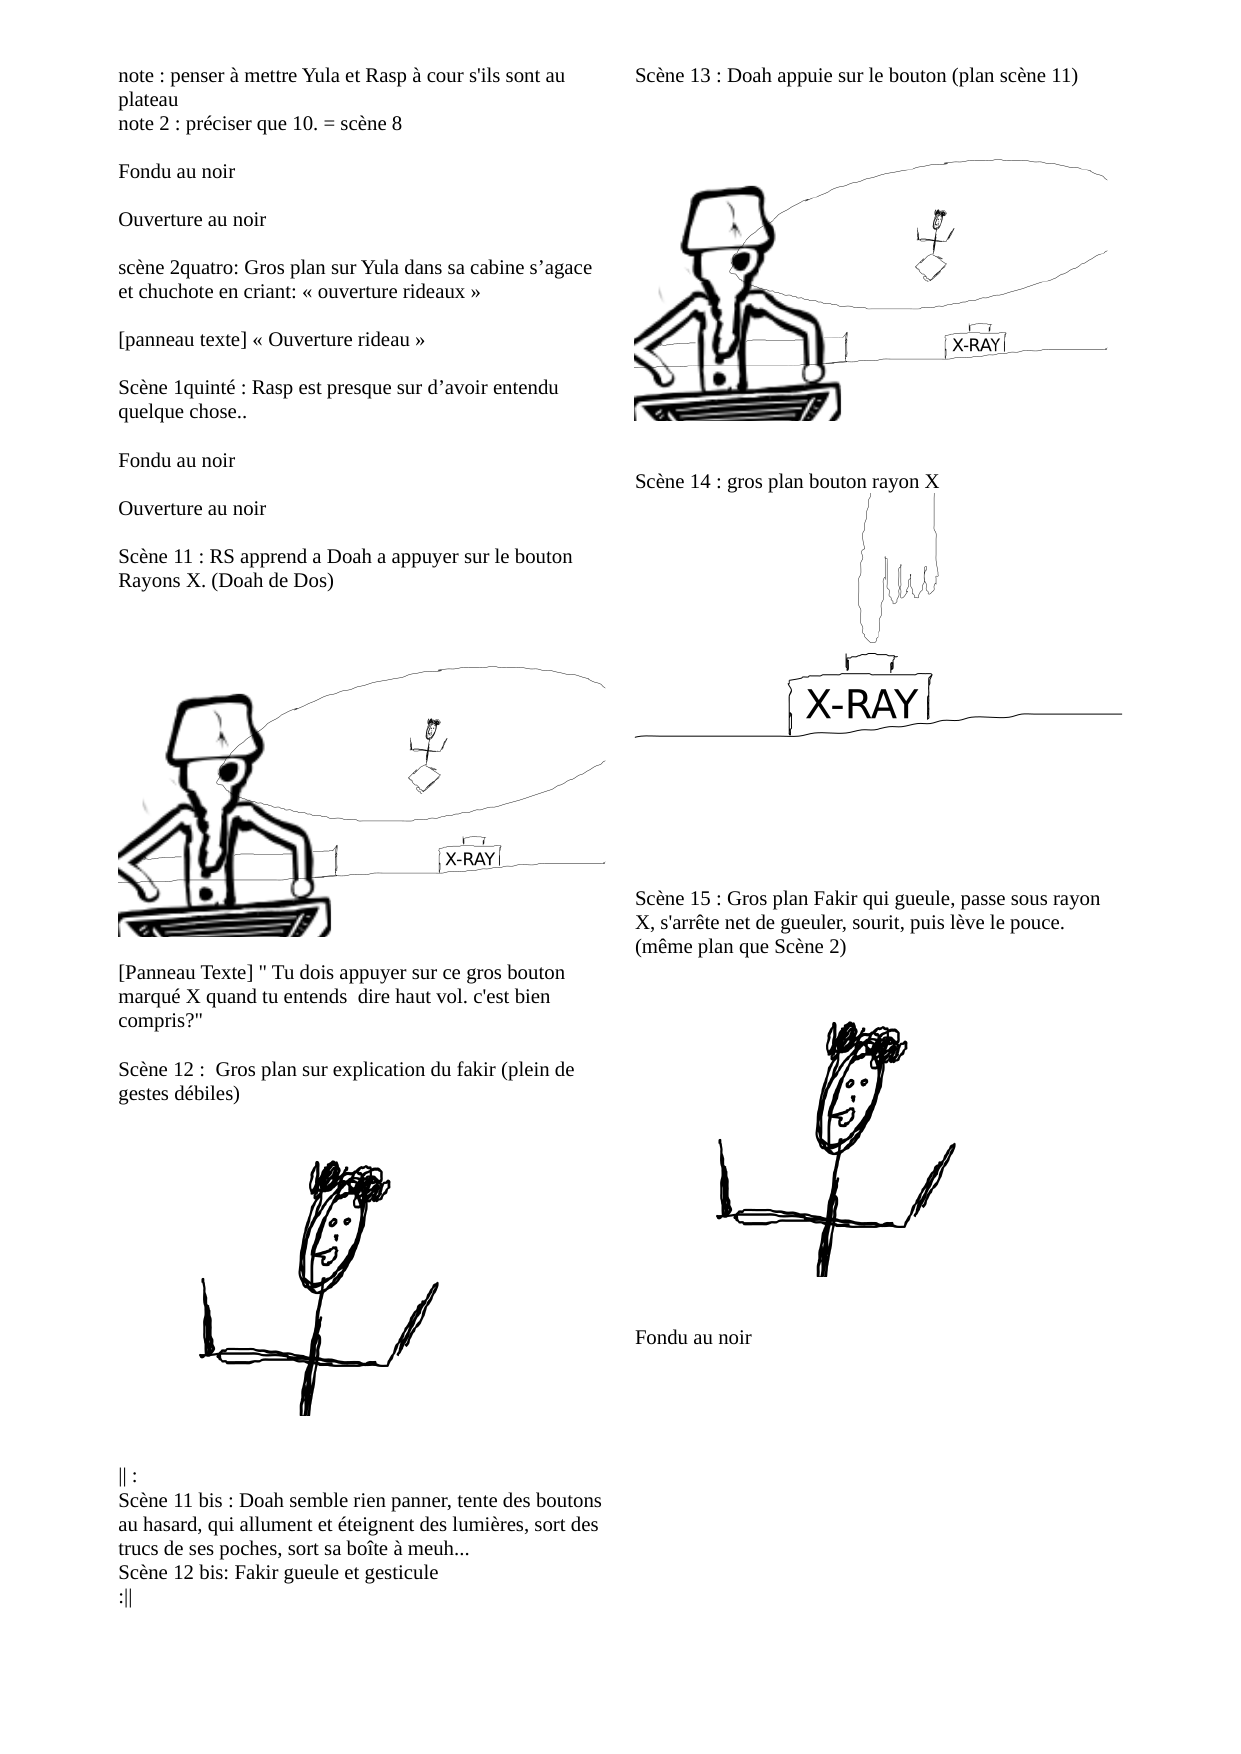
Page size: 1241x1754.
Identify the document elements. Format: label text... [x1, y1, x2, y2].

text Scène 14 : gros plan bouton rayon X [635, 469, 1122, 493]
picture [634, 86, 1108, 421]
text Fondu au noir [635, 1324, 1122, 1349]
text [panneau texte] « Ouverture rideau » [118, 327, 605, 351]
text Fondu au noir [118, 447, 605, 472]
text Scène 12 : Gros plan sur explication du fakir (plein de gestes débiles) [118, 1057, 605, 1105]
text :|| [118, 1584, 605, 1608]
text scène 2quatro: Gros plan sur Yula dans sa cabine s’agace et chuchote en criant: « ouverture rideaux » [118, 255, 605, 303]
text [Panneau Texte] " Tu dois appuyer sur ce gros bouton marqué X quand tu entends dire haut vol. c'est bien compris?" [118, 960, 605, 1032]
text || : [118, 1463, 605, 1487]
picture [634, 493, 1123, 838]
picture [118, 591, 606, 937]
text Ouverture au noir [118, 496, 605, 520]
text Scène 13 : Doah appuie sur le bouton (plan scène 11) [635, 62, 1122, 87]
text Scène 1quinté : Rasp est presque sur d’avoir entendu quelque chose.. [118, 375, 605, 423]
text note : penser à mettre Yula et Rasp à cour s'ils sont au plateau [118, 62, 605, 111]
text Scène 11 : RS apprend a Doah a appuyer sur le bouton Rayons X. (Doah de Dos) [118, 544, 605, 591]
text Scène 15 : Gros plan Fakir qui gueule, passe sous rayon X, s'arrête net de gueuler, sourit, puis lève le pouce. (même plan que Scène 2) [635, 886, 1122, 958]
picture [633, 983, 1049, 1277]
text Scène 12 bis: Fakir gueule et gesticule [118, 1560, 605, 1584]
text Scène 11 bis : Doah semble rien panner, tente des boutons au hasard, qui allument et éteignent des lumières, sort des trucs de ses poches, sort sa boîte à meuh... [118, 1487, 605, 1560]
text Ouverture au noir [118, 207, 605, 231]
text Fondu au noir [118, 159, 605, 183]
text note 2 : préciser que 10. = scène 8 [118, 111, 605, 135]
picture [117, 1122, 532, 1416]
